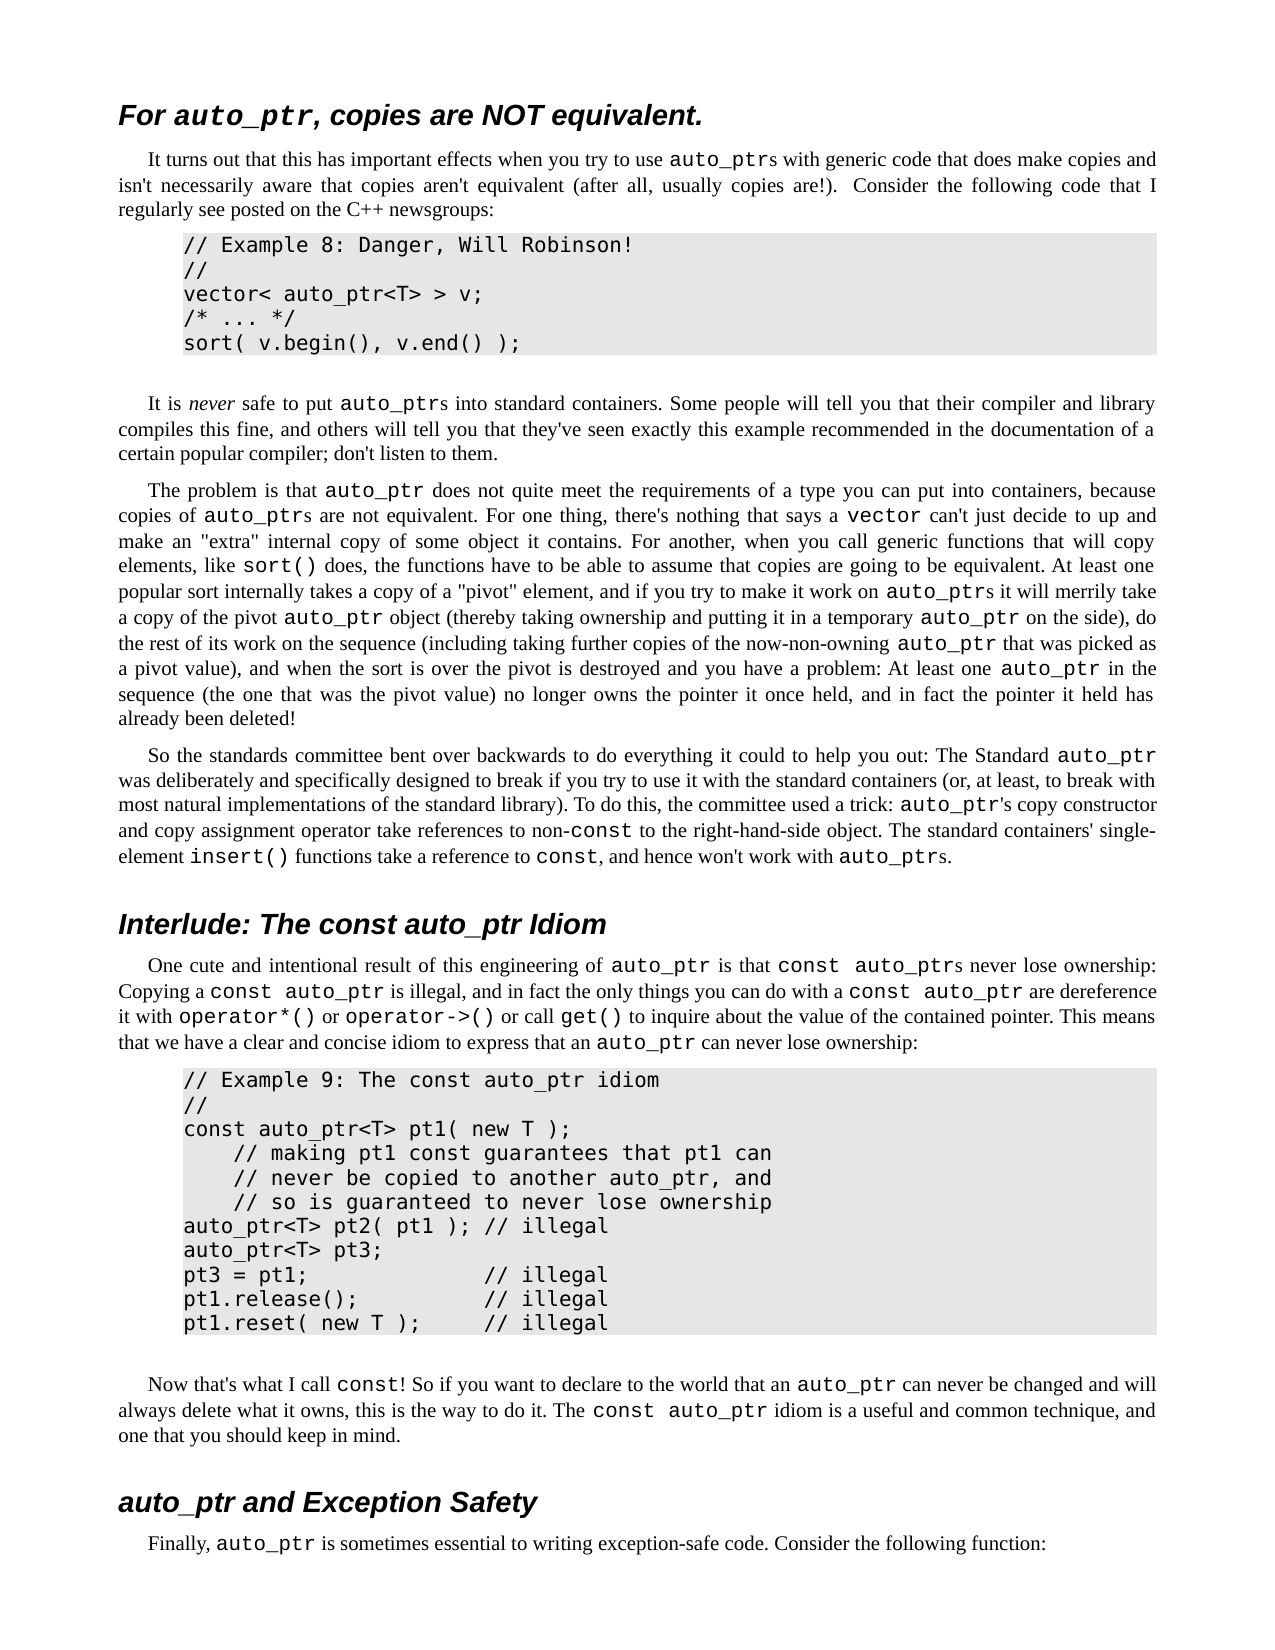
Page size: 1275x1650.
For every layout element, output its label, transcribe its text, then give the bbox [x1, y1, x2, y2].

text One cute and intentional result of this engineering of auto_ptr is that const auto_ptrs never lose ownership: Copying a const auto_ptr is illegal, and in fact the only things you can do with a const auto_ptr are dereference it with operator*() or operator->() or call get() to inquire about the value of the contained pointer. This means that we have a clear and concise idiom to express that an auto_ptr can never lose ownership: [118, 953, 1157, 1056]
text sort( v.begin(), v.end() ); [183, 331, 1157, 355]
text // Example 8: Danger, Will Robinson! // vector< auto_ptr<T> > v; [183, 233, 1157, 306]
text /* ... */ [183, 306, 1157, 331]
text It is never safe to put auto_ptrs into standard containers. Some people will tell you that their compiler and library compiles this fine, and others will tell you that they've seen exactly this example recommended in the documentation of a certain popular compiler; don't listen to them. [118, 391, 1157, 465]
text auto_ptr<T> pt2( pt1 ); // illegal auto_ptr<T> pt3; pt3 = pt1; // illegal pt1.release(); // illegal pt1.reset( new T ); // illegal [183, 1214, 1157, 1335]
subtitle For auto_ptr, copies are NOT equivalent. [118, 98, 1157, 134]
text // Example 9: The const auto_ptr idiom // const auto_ptr<T> pt1( new T ); // making pt1 const guarantees that pt1 can // never be copied to another auto_ptr, and // so is guaranteed to never lose ownership [183, 1068, 1157, 1214]
subtitle auto_ptr and Exception Safety [118, 1485, 1157, 1518]
subtitle Interlude: The const auto_ptr Idiom [118, 907, 1157, 941]
text It turns out that this has important effects when you try to use auto_ptrs with generic code that does make copies and isn't necessarily aware that copies aren't equivalent (after all, usually copies are!). Consider the following code that I regularly see posted on the C++ newsgroups: [118, 147, 1157, 221]
text So the standards committee bent over backwards to do everything it could to help you out: The Standard auto_ptr was deliberately and specifically designed to break if you try to use it with the standard containers (or, at least, to break with most natural implementations of the standard library). To do this, the committee used a trick: auto_ptr's copy constructor and copy assignment operator take references to non-const to the right-hand-side object. The standard containers' single-element insert() functions take a reference to const, and hence won't work with auto_ptrs. [118, 742, 1157, 869]
text Finally, auto_ptr is sometimes essential to writing exception-safe code. Consider the following function: [118, 1531, 1157, 1557]
text The problem is that auto_ptr does not quite meet the requirements of a type you can put into containers, because copies of auto_ptrs are not equivalent. For one thing, there's nothing that says a vector can't just decide to up and make an "extra" internal copy of some object it contains. For another, when you call generic functions that will copy elements, like sort() does, the functions have to be able to assume that copies are going to be equivalent. At least one popular sort internally takes a copy of a "pivot" element, and if you try to make it work on auto_ptrs it will merrily take a copy of the pivot auto_ptr object (thereby taking ownership and putting it in a temporary auto_ptr on the side), do the rest of its work on the sequence (including taking further copies of the now-non-owning auto_ptr that was picked as a pivot value), and when the sort is over the pivot is destroyed and you have a problem: At least one auto_ptr in the sequence (the one that was the pivot value) no longer owns the pointer it once held, and in fact the pointer it held has already been deleted! [118, 478, 1157, 730]
text Now that's what I call const! So if you want to declare to the world that an auto_ptr can never be changed and will always delete what it owns, this is the way to do it. The const auto_ptr idiom is a useful and common technique, and one that you should keep in mind. [118, 1372, 1157, 1447]
